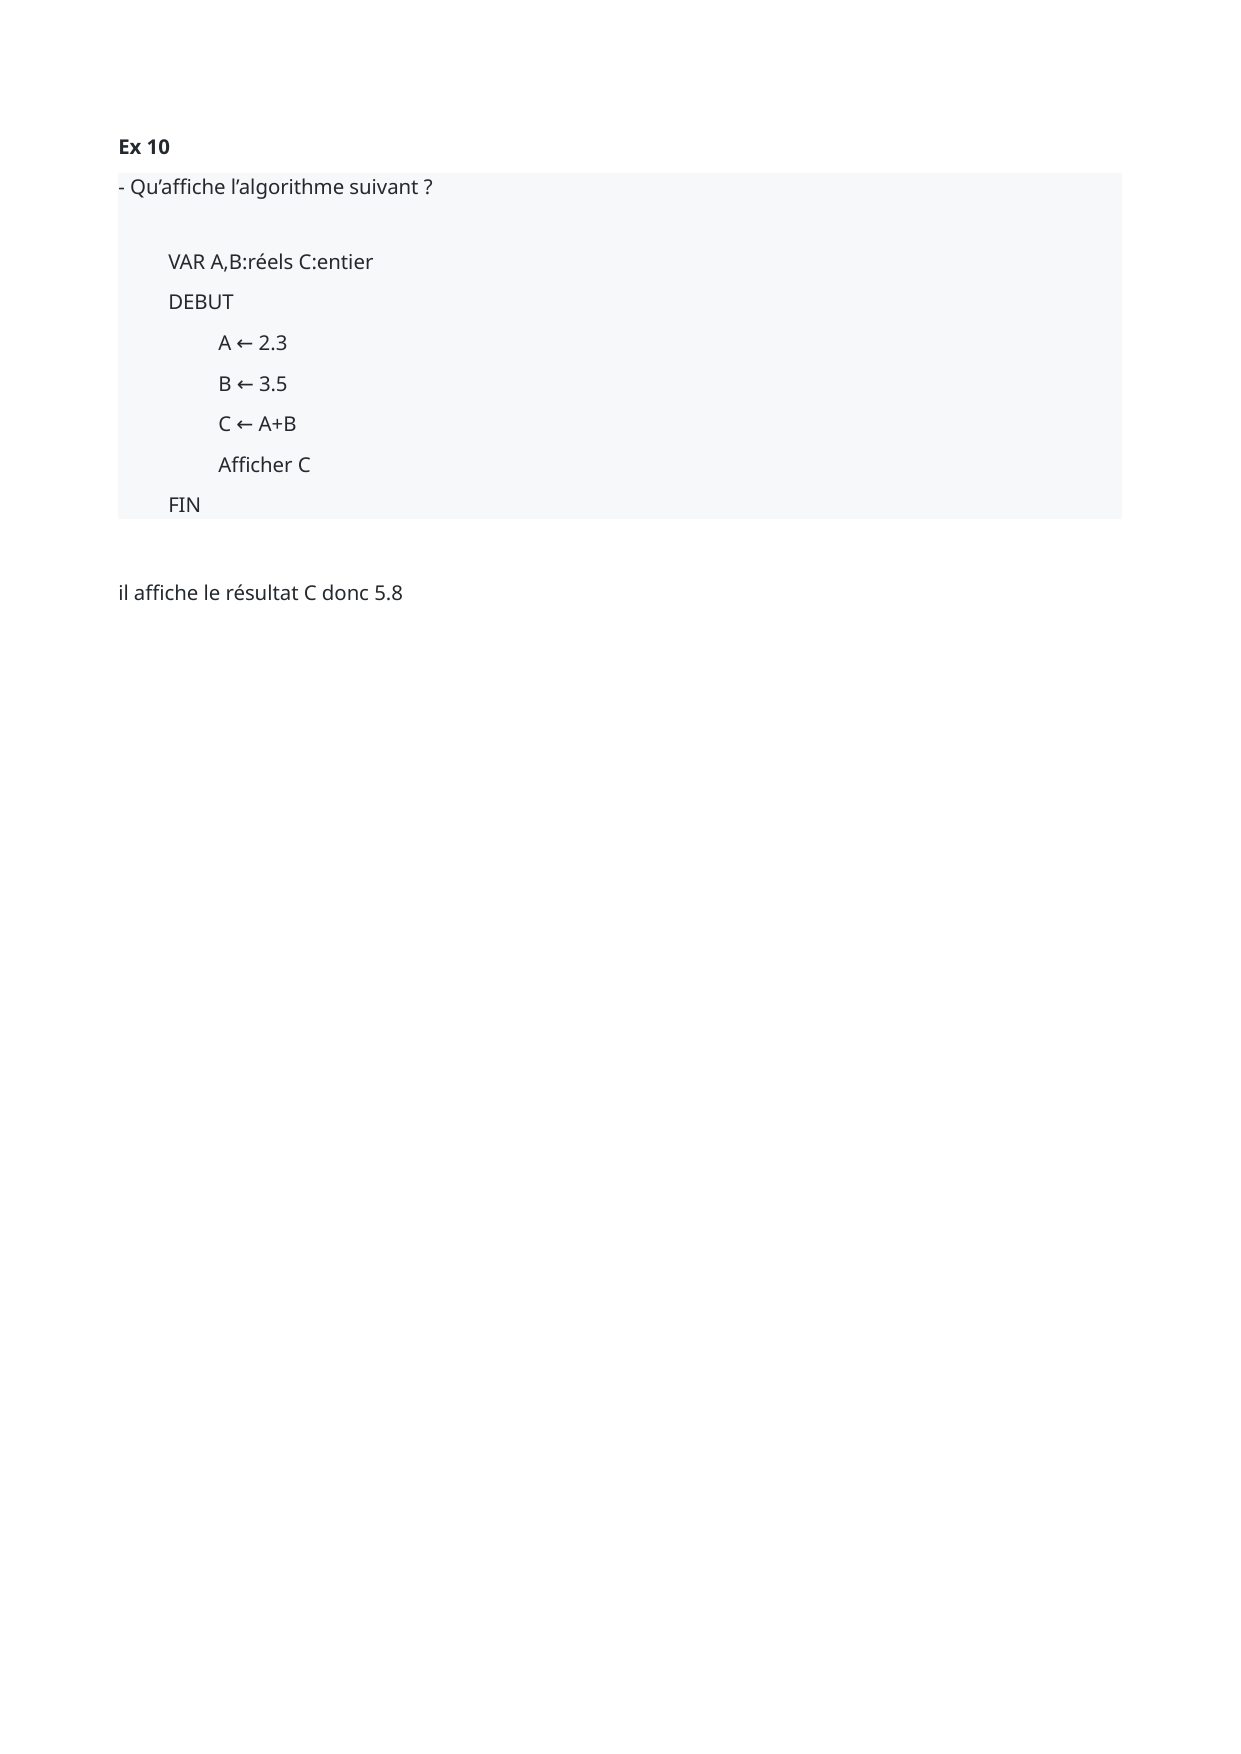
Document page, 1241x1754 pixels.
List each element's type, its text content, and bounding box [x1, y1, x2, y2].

text C ← A+B [118, 410, 1122, 438]
text VAR A,B:réels C:entier [118, 247, 1122, 275]
text A ← 2.3 [118, 328, 1122, 357]
text Afficher C [118, 450, 1122, 478]
text il affiche le résultat C donc 5.8 [118, 579, 1122, 607]
text FIN [118, 491, 1122, 519]
text B ← 3.5 [118, 369, 1122, 397]
text - Qu’affiche l’algorithme suivant ? [118, 173, 1122, 201]
text DEBUT [118, 288, 1122, 316]
subtitle Ex 10 [118, 133, 1122, 160]
